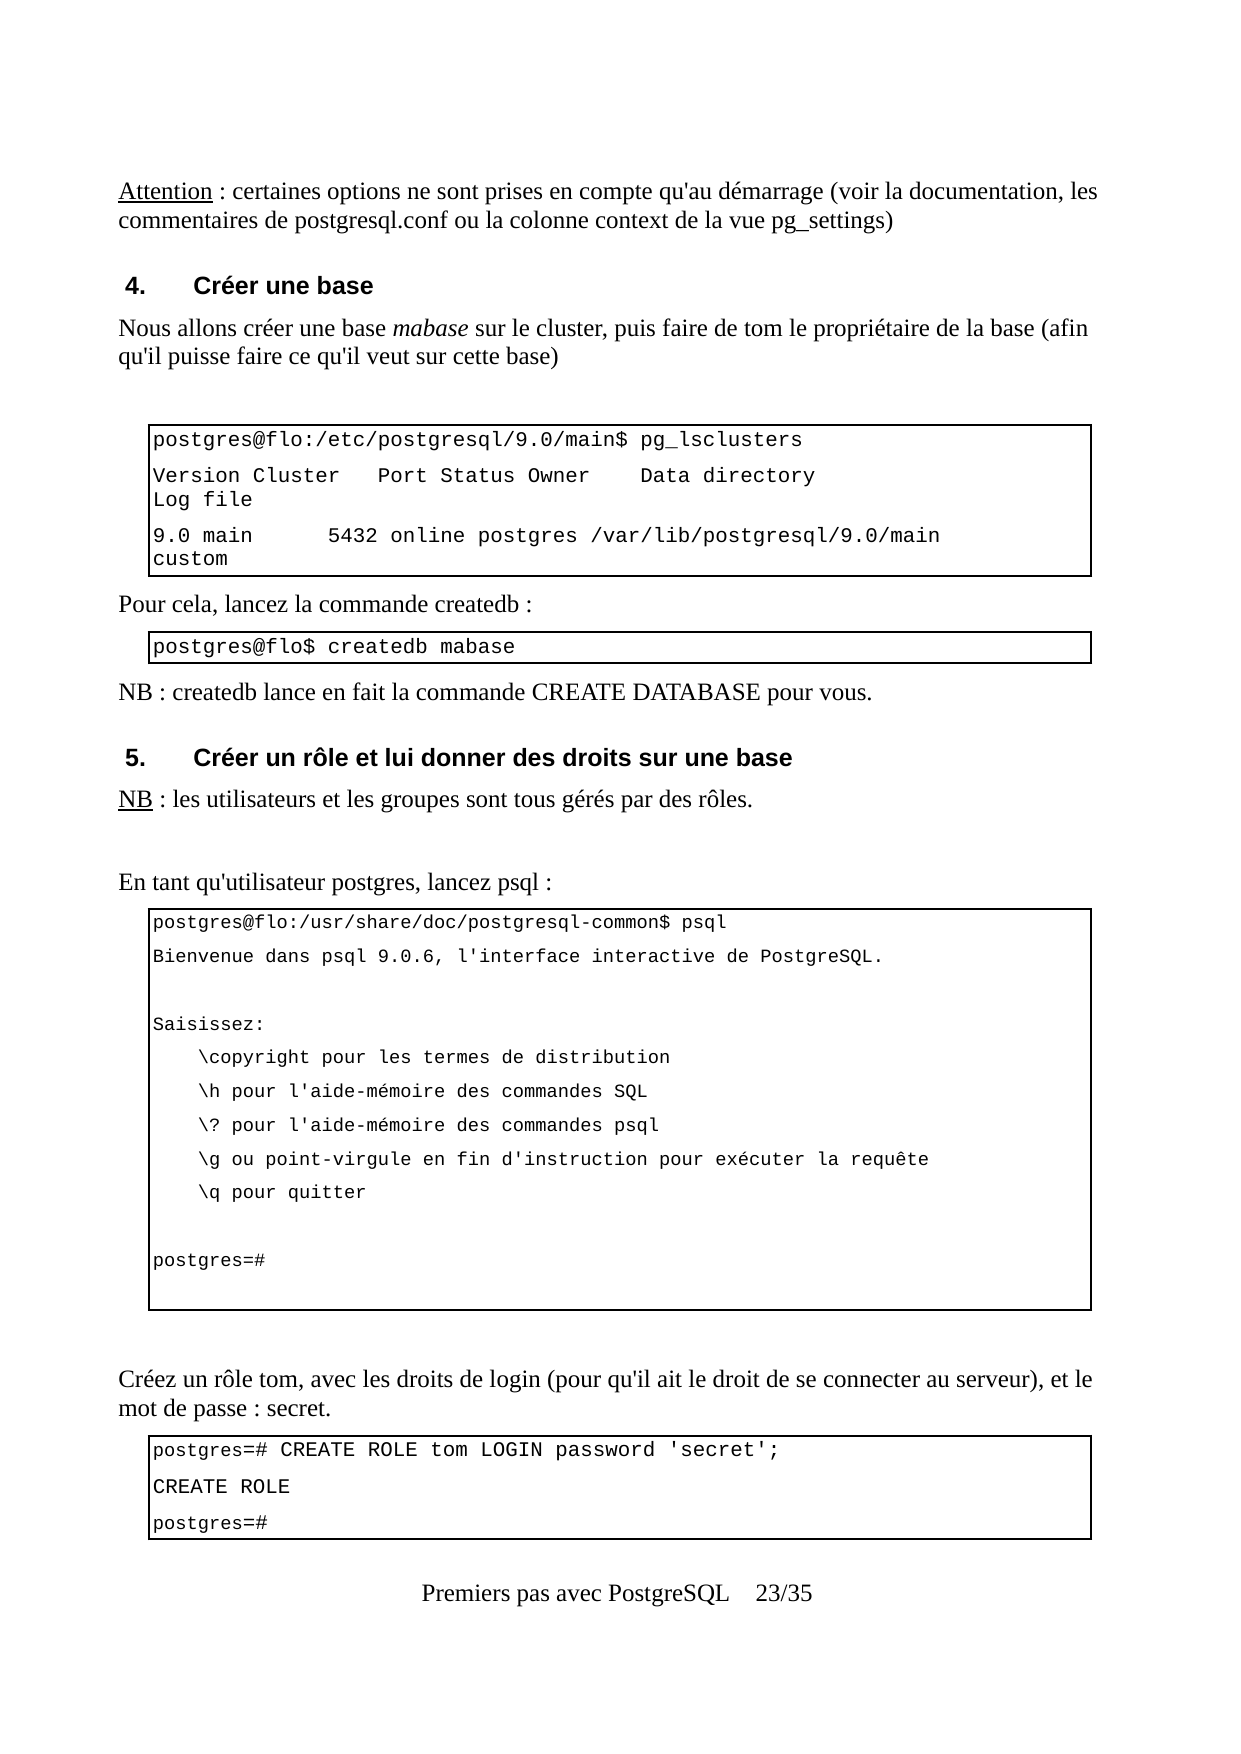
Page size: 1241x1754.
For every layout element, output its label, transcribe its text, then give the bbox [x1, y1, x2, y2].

text Pour cela, lancez la commande createdb : [118, 589, 1122, 618]
text NB : createdb lance en fait la commande CREATE DATABASE pour vous. [118, 677, 1122, 706]
text postgres@flo:/etc/postgresql/9.0/main$ pg_lsclusters [150, 426, 1090, 452]
text postgres@flo:/usr/share/doc/postgresql-common$ psql [150, 910, 1090, 934]
text postgres=# [150, 1507, 1090, 1538]
text postgres@flo$ createdb mabase [150, 633, 1090, 662]
text postgres=# [150, 1246, 1090, 1272]
text Version Cluster Port Status Owner Data directory Log file [150, 460, 1090, 512]
text \g ou point-virgule en fin d'instruction pour exécuter la requête [150, 1144, 1090, 1171]
text Nous allons créer une base mabase sur le cluster, puis faire de tom le propriétaire de la base (afin qu'il puisse faire ce qu'il veut sur cette base) [118, 313, 1122, 370]
text NB : les utilisateurs et les groupes sont tous gérés par des rôles. [118, 784, 1122, 813]
text CREATE ROLE [150, 1471, 1090, 1499]
text En tant qu'utilisateur postgres, lancez psql : [118, 867, 1122, 896]
text Attention : certaines options ne sont prises en compte qu'au démarrage (voir la documentation, les commentaires de postgresql.conf ou la colonne context de la vue pg_settings) [118, 176, 1122, 234]
text \copyright pour les termes de distribution [150, 1043, 1090, 1069]
text \? pour l'aide-mémoire des commandes psql [150, 1111, 1090, 1137]
text Bienvenue dans psql 9.0.6, l'interface interactive de PostgreSQL. [150, 942, 1090, 968]
text \q pour quitter [150, 1178, 1090, 1204]
subtitle Créer un rôle et lui donner des droits sur une base [118, 743, 1122, 772]
text \h pour l'aide-mémoire des commandes SQL [150, 1077, 1090, 1103]
text Créez un rôle tom, avec les droits de login (pour qu'il ait le droit de se connecter au serveur), et le mot de passe : secret. [118, 1364, 1122, 1422]
subtitle Créer une base [118, 271, 1122, 300]
text 9.0 main 5432 online postgres /var/lib/postgresql/9.0/main custom [150, 520, 1090, 575]
text Saisissez: [150, 1009, 1090, 1036]
text postgres=# CREATE ROLE tom LOGIN password 'secret'; [150, 1437, 1090, 1463]
